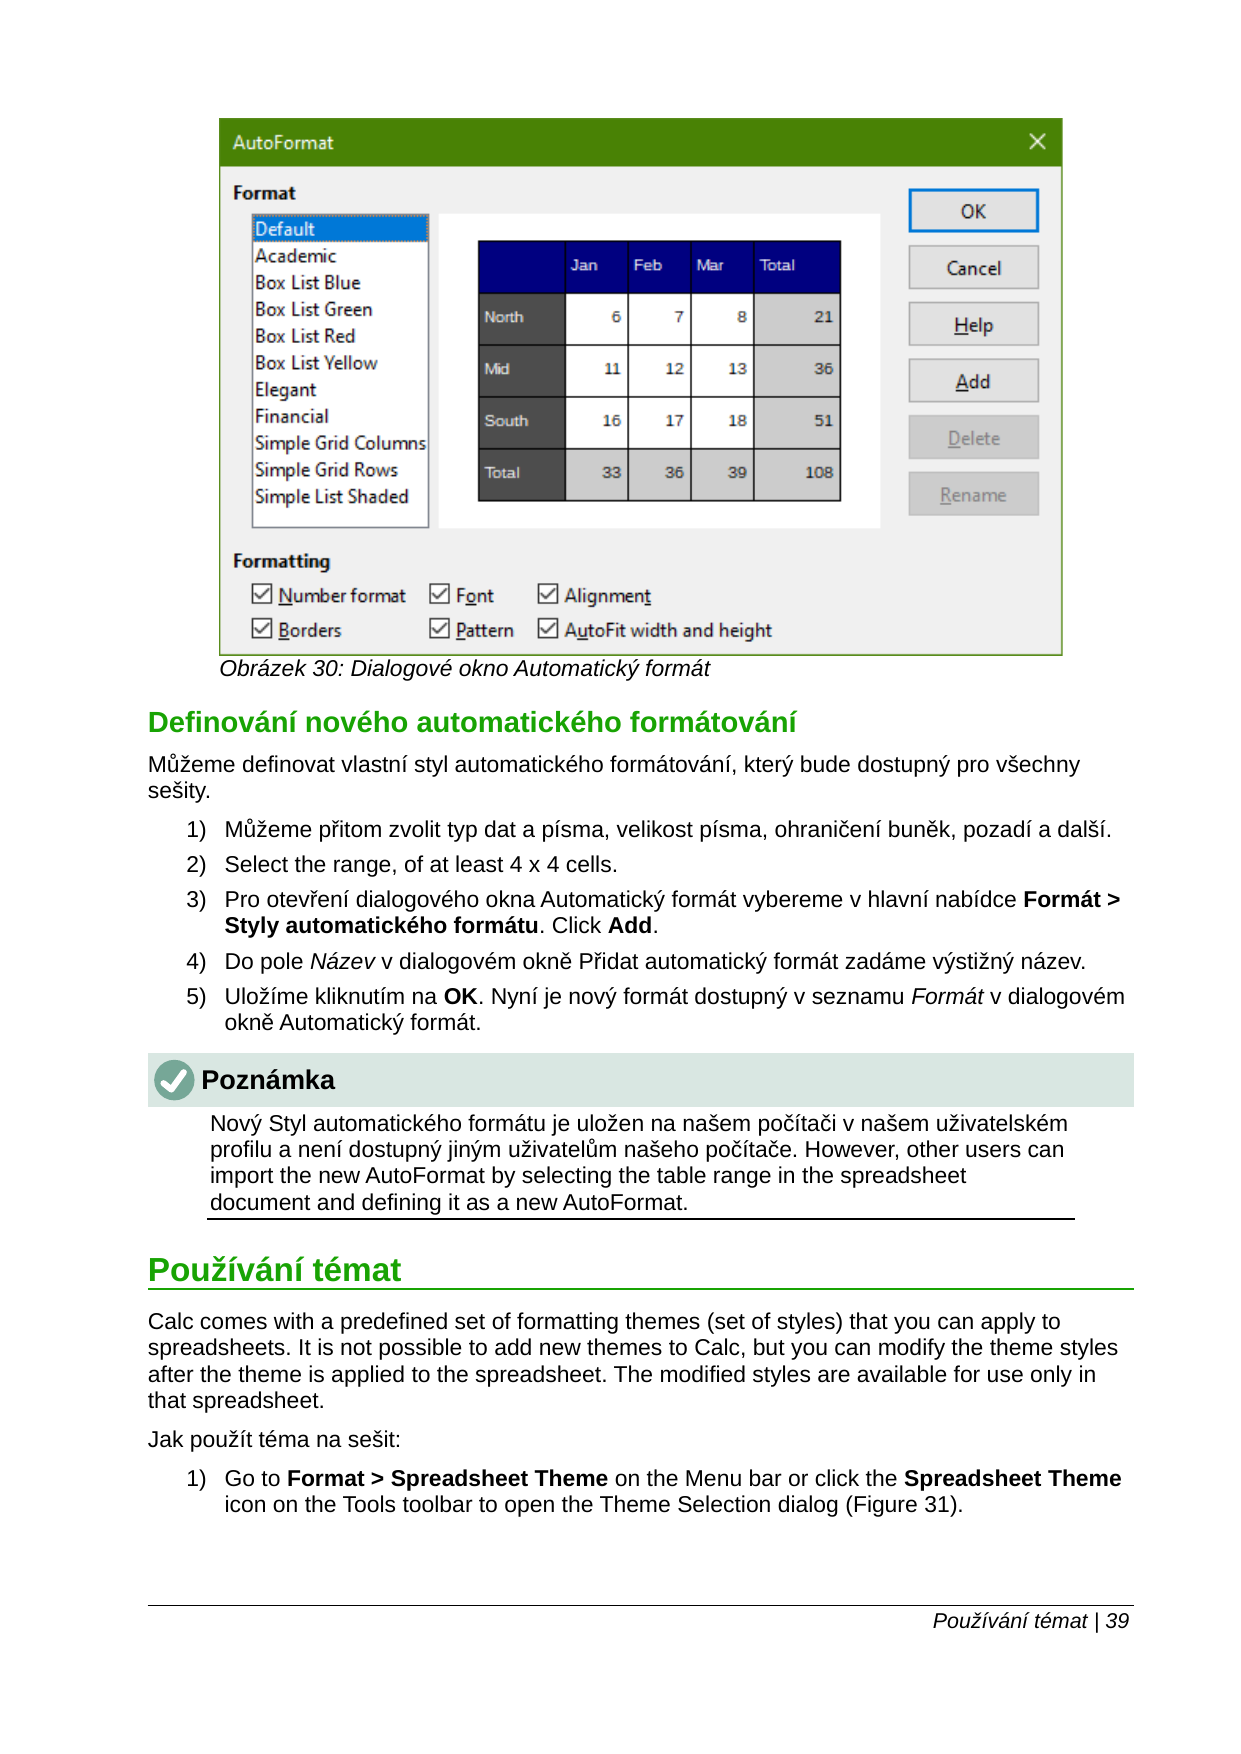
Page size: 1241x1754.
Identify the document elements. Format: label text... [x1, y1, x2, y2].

list Můžeme přitom zvolit typ dat a písma, velikost písma, ohraničení buněk, pozadí a další. [207, 816, 1134, 842]
list Uložíme kliknutím na OK. Nyní je nový formát dostupný v seznamu Formát v dialogovém okně Automatický formát. [207, 983, 1134, 1036]
list Můžeme definovat vlastní styl automatického formátování, který bude dostupný pro všechny sešity. [148, 751, 1134, 803]
subtitle Poznámka [148, 1053, 1134, 1107]
list Jak použít téma na sešit: [148, 1426, 1134, 1452]
picture [219, 118, 1063, 656]
subtitle Definování nového automatického formátování [148, 705, 1134, 739]
list Do pole Název v dialogovém okně Přidat automatický formát zadáme výstižný název. [207, 948, 1134, 974]
subtitle Používání témat [148, 1250, 1134, 1288]
text Obrázek 30: Dialogové okno Automatický formát [219, 656, 1062, 682]
text Calc comes with a predefined set of formatting themes (set of styles) that you can apply to spreadsheets. It is not possible to add new themes to Calc, but you can modify the theme styles after the theme is applied to the spreadsheet. The modified styles are available for use only in that spreadsheet. [148, 1308, 1134, 1413]
list Select the range, of at least 4 x 4 cells. [207, 851, 1134, 877]
list Go to Format > Spreadsheet Theme on the Menu bar or click the Spreadsheet Theme icon on the Tools toolbar to open the Theme Selection dialog (Figure 31). [207, 1465, 1134, 1517]
text Nový Styl automatického formátu je uložen na našem počítači v našem uživatelském profilu a není dostupný jiným uživatelům našeho počítače. However, other users can import the new AutoFormat by selecting the table range in the spreadsheet document and defining it as a new AutoFormat. [207, 1107, 1075, 1218]
list Pro otevření dialogového okna Automatický formát vybereme v hlavní nabídce Formát > Styly automatického formátu. Click Add. [207, 886, 1134, 939]
